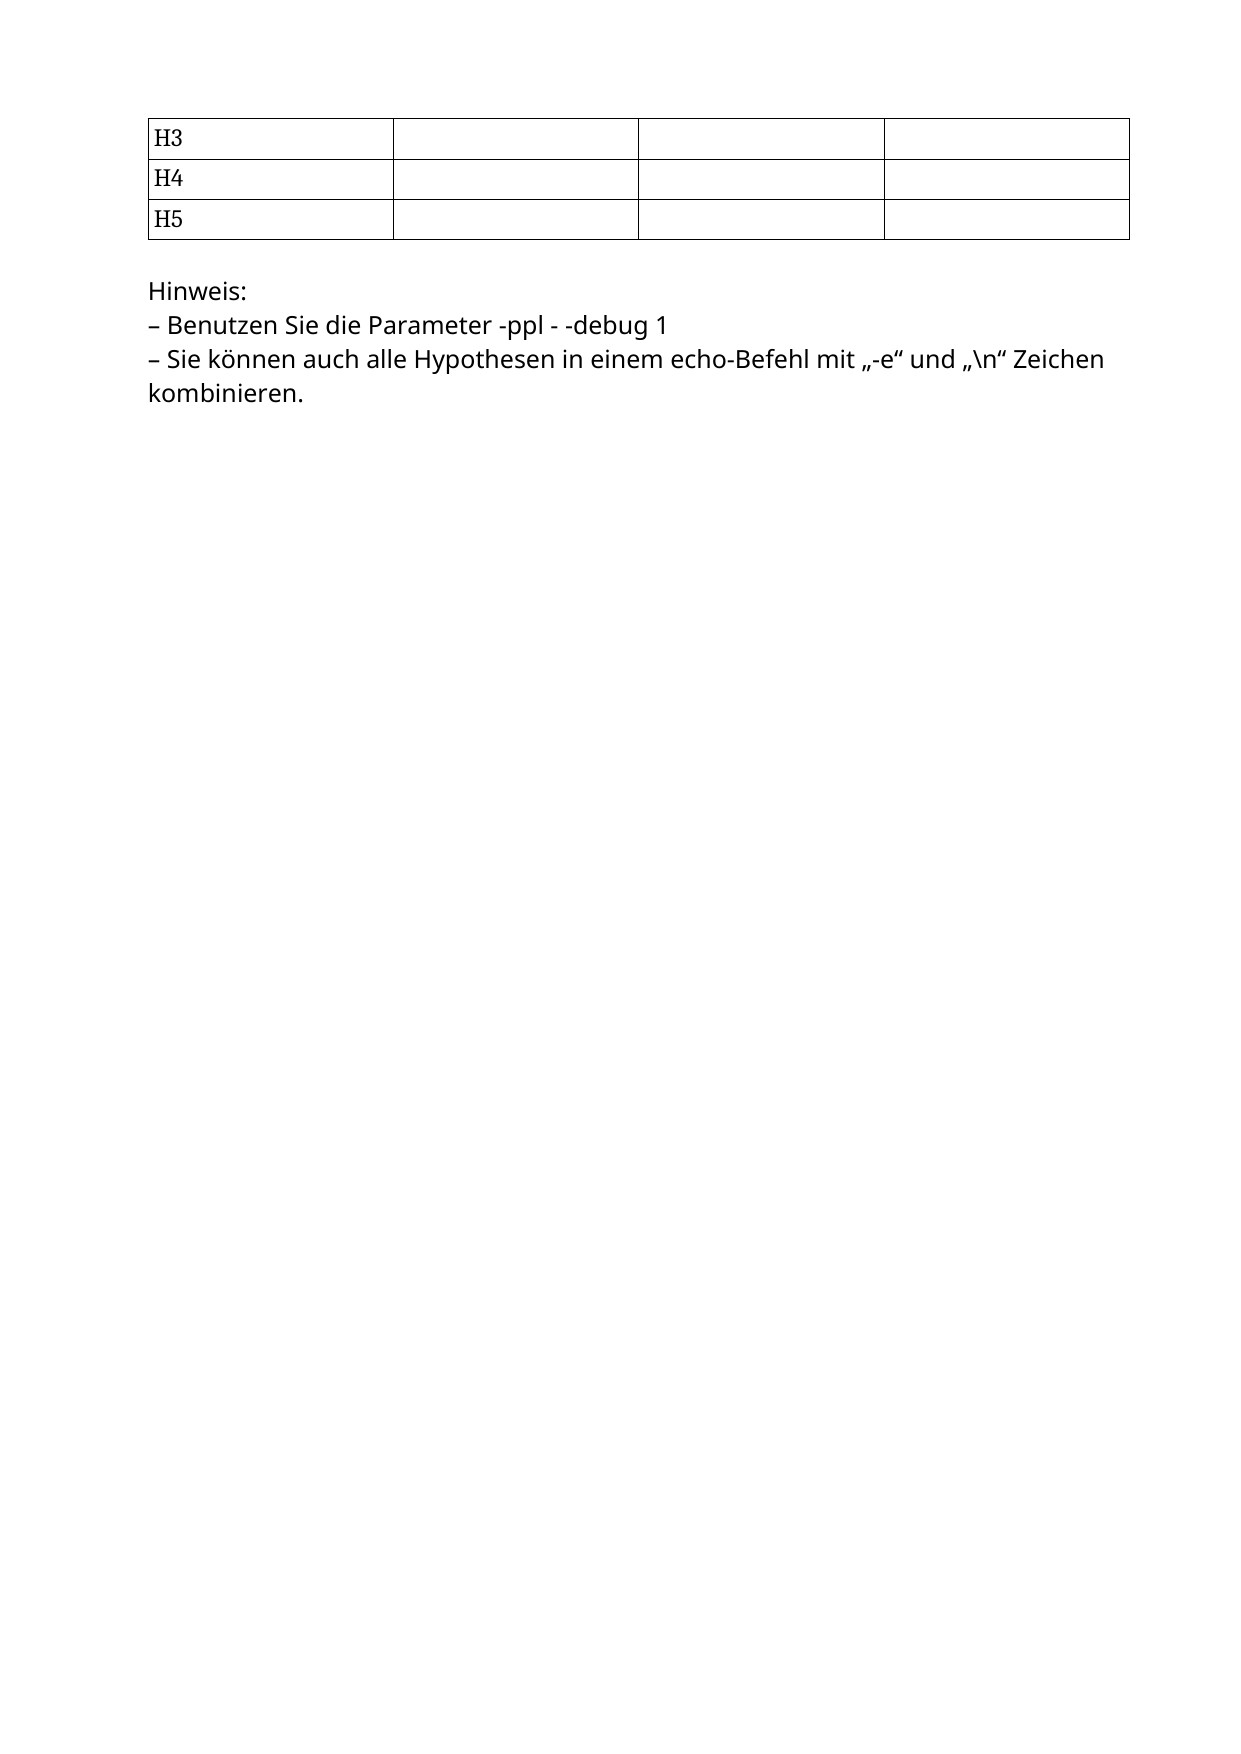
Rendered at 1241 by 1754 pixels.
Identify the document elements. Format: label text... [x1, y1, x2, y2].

table_cell [885, 119, 1129, 158]
table_cell [885, 160, 1129, 199]
text – Benutzen Sie die Parameter -ppl - -debug 1 [148, 307, 1129, 341]
table_cell [639, 119, 884, 158]
text Hinweis: [148, 273, 1129, 307]
text – Sie können auch alle Hypothesen in einem echo-Befehl mit „-e“ und „\n“ Zeichen kombinieren. [148, 341, 1129, 409]
table_cell [885, 200, 1129, 239]
table_cell H5 [149, 200, 393, 239]
table_cell [639, 200, 884, 239]
table_cell H3 [149, 119, 393, 158]
table_cell [394, 200, 638, 239]
table_cell H4 [149, 160, 393, 199]
table_cell [639, 160, 884, 199]
table_cell [394, 119, 638, 158]
table_cell [394, 160, 638, 199]
